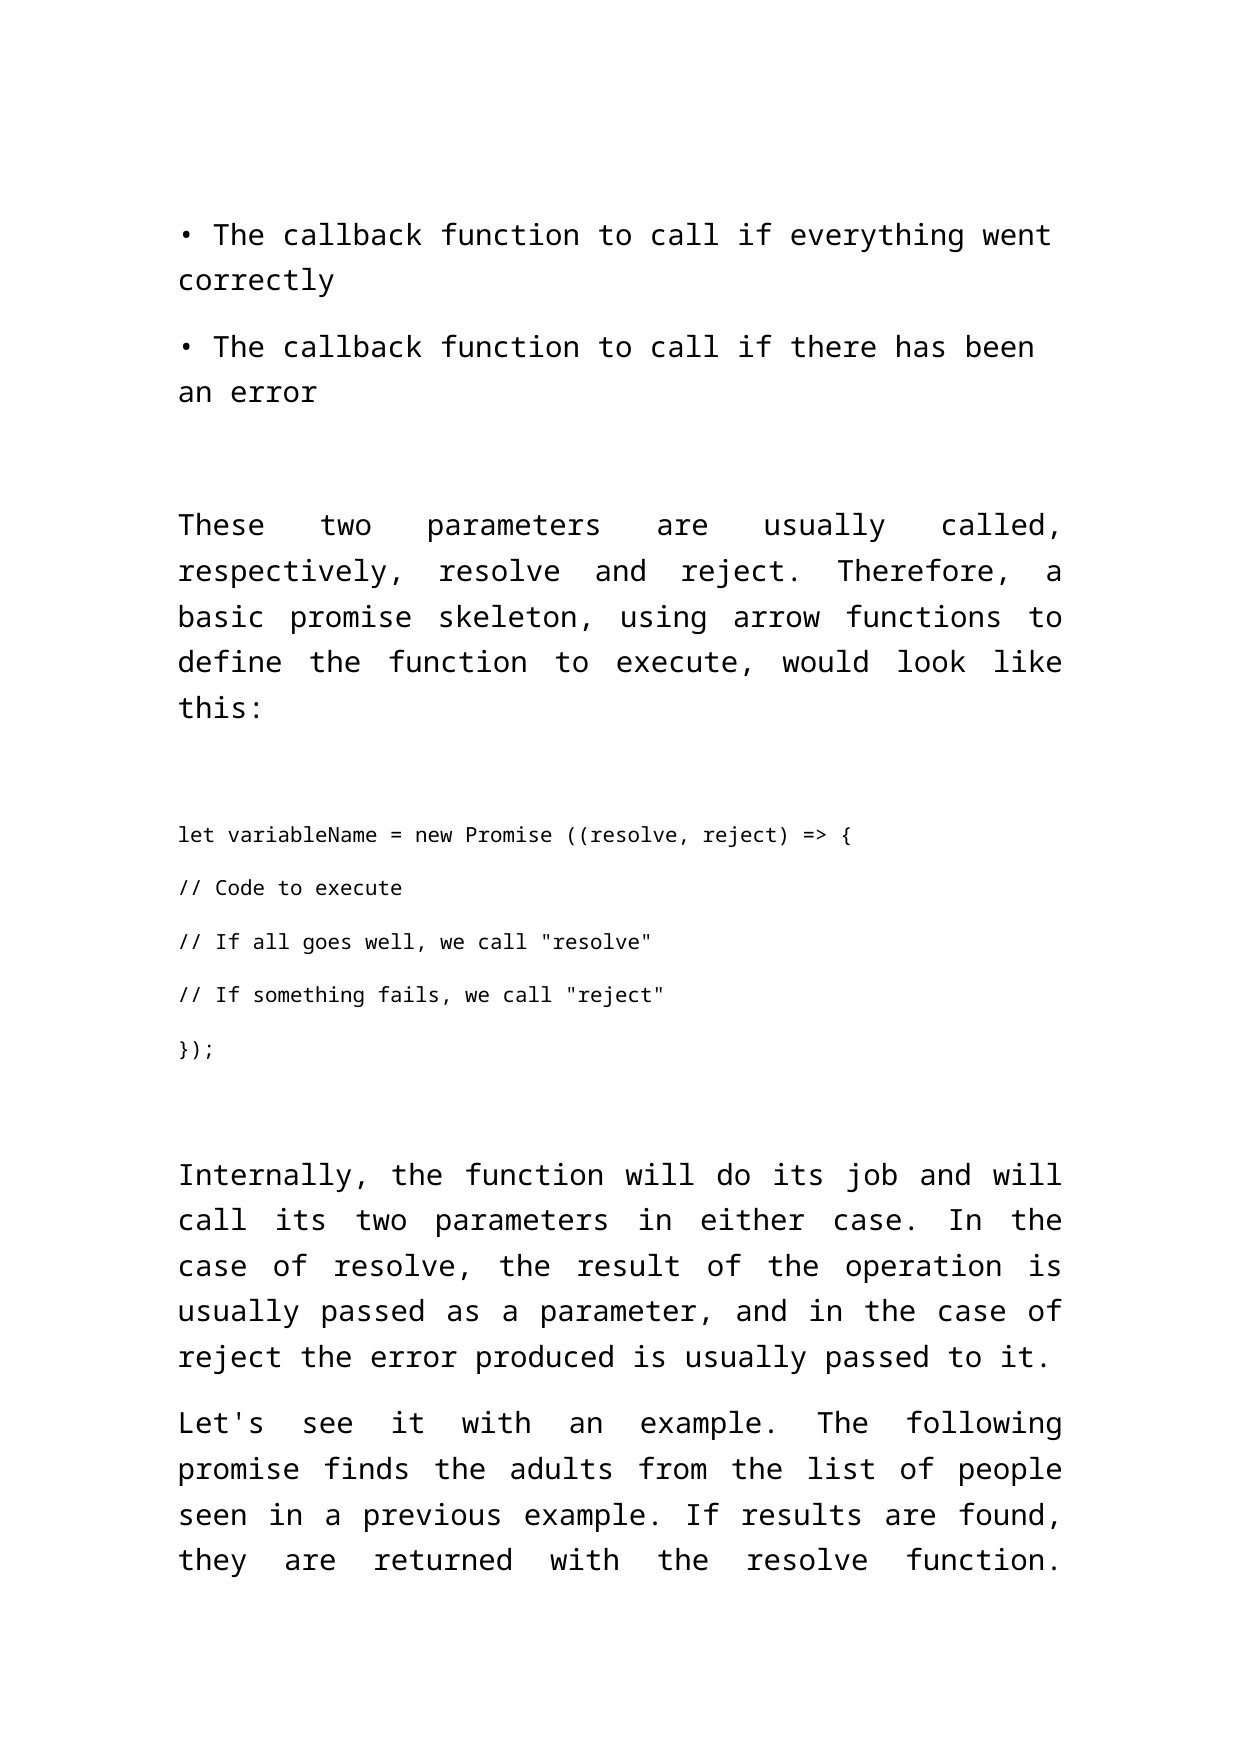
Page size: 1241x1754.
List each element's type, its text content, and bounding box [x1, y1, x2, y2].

text // If all goes well, we call "resolve" [177, 927, 1063, 955]
text • The callback function to call if there has been an error [177, 326, 1063, 411]
text }); [177, 1034, 1063, 1062]
text These two parameters are usually called, respectively, resolve and reject. Therefore, a basic promise skeleton, using arrow functions to define the function to execute, would look like this: [177, 505, 1063, 727]
text let variableName = new Promise ((resolve, reject) => { [177, 820, 1063, 848]
text Internally, the function will do its job and will call its two parameters in either case. In the case of resolve, the result of the operation is usually passed as a parameter, and in the case of reject the error produced is usually passed to it. [177, 1154, 1063, 1376]
text // If something fails, we call "reject" [177, 980, 1063, 1009]
text • The callback function to call if everything went correctly [177, 214, 1063, 299]
text // Code to execute [177, 873, 1063, 902]
text Let's see it with an example. The following promise finds the adults from the list of people seen in a previous example. If results are found, they are returned with the resolve function. [177, 1403, 1063, 1579]
